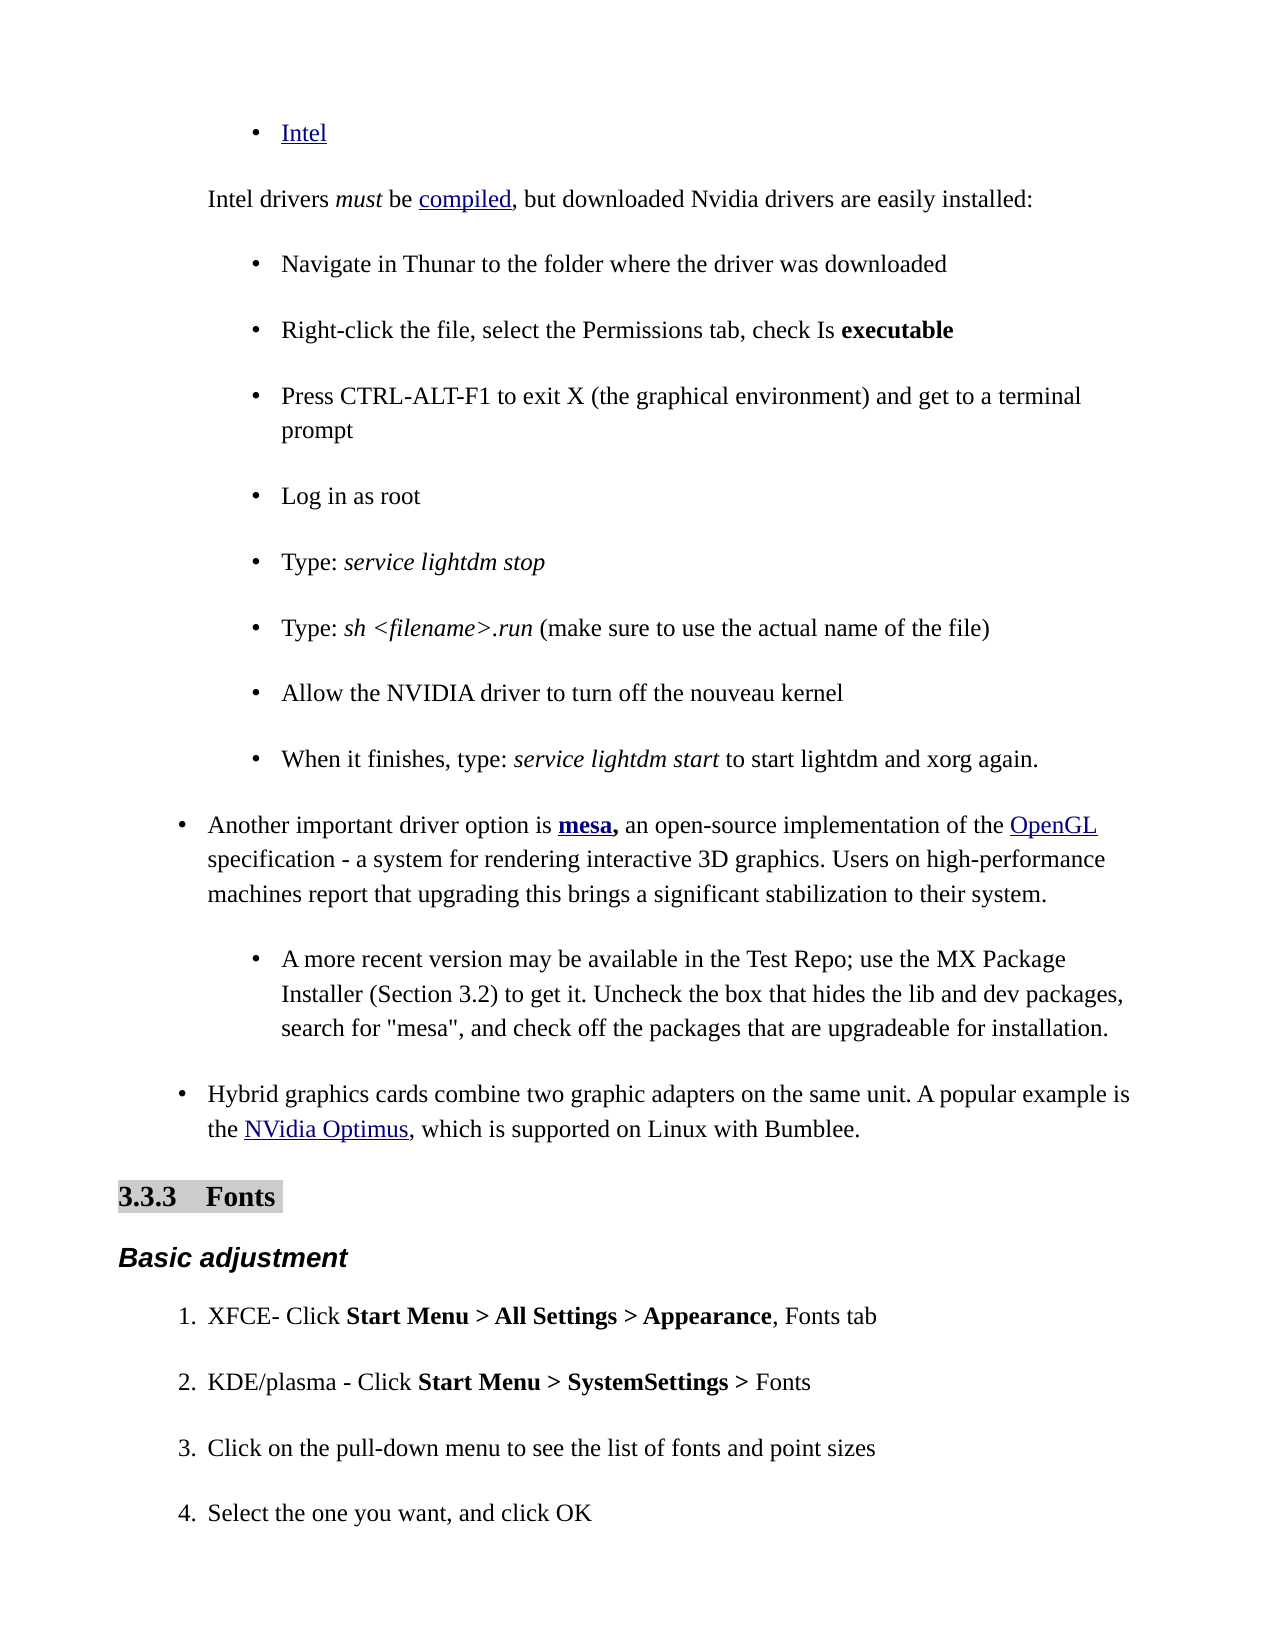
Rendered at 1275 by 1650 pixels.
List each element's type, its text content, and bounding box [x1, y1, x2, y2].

list When it finishes, type: service lightdm start to start lightdm and xorg again. [252, 744, 1141, 773]
list Another important driver option is mesa, an open-source implementation of the OpenGL specification - a system for rendering interactive 3D graphics. Users on high-performance machines report that upgrading this brings a significant stabilization to their system. [178, 810, 1141, 908]
subtitle 3.3.3 Fonts [118, 1179, 1138, 1213]
subtitle Basic adjustment [118, 1241, 1157, 1273]
list Select the one you want, and click OK [178, 1498, 1141, 1527]
list Press CTRL-ALT-F1 to exit X (the graphical environment) and get to a terminal prompt [252, 381, 1141, 444]
list Hybrid graphics cards combine two graphic adapters on the same unit. A popular example is the NVidia Optimus, which is supported on Linux with Bumblee. [178, 1079, 1141, 1142]
list Intel [252, 118, 1141, 147]
list A more recent version may be available in the Test Repo; use the MX Package Installer (Section 3.2) to get it. Uncheck the box that hides the lib and dev packages, search for "mesa", and check off the packages that are upgradeable for installation. [252, 944, 1141, 1042]
list Right-click the file, select the Permissions tab, check Is executable [252, 315, 1141, 344]
list Type: sh <filename>.run (make sure to use the actual name of the file) [252, 613, 1141, 641]
list Log in as root [252, 481, 1141, 510]
list Allow the NVIDIA driver to turn off the nouveau kernel [252, 678, 1141, 707]
list KDE/plasma - Click Start Menu > SystemSettings > Fonts [178, 1367, 1141, 1396]
list Type: service lightdm stop [252, 547, 1141, 576]
list Navigate in Thunar to the folder where the driver was downloaded [252, 249, 1141, 278]
list Click on the pull-down menu to see the list of fonts and point sizes [178, 1433, 1141, 1461]
list XFCE- Click Start Menu > All Settings > Appearance, Fonts tab [178, 1301, 1141, 1330]
list Intel drivers must be compiled, but downloaded Nvidia drivers are easily installed: [178, 184, 1141, 213]
